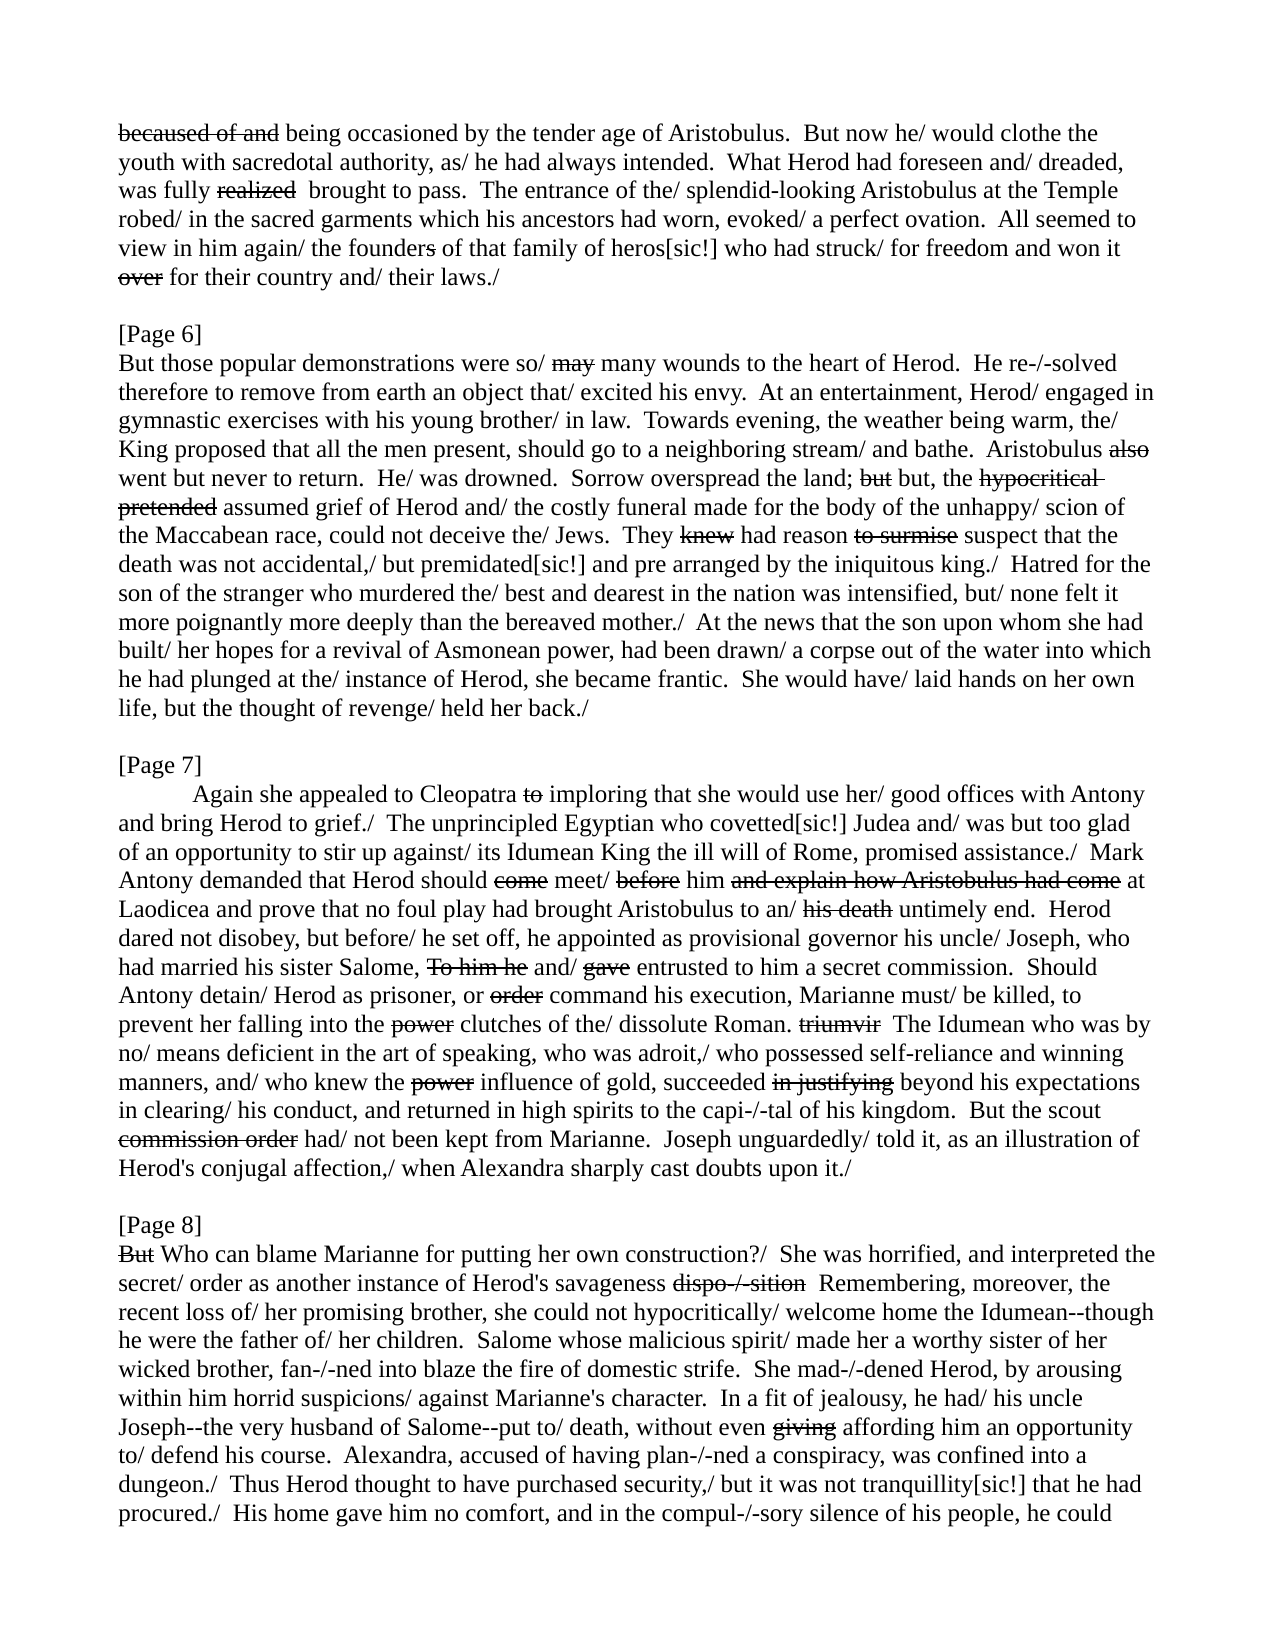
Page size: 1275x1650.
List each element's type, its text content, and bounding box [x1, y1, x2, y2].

text Again she appealed to Cleopatra to imploring that she would use her/ good offices with Antony and bring Herod to grief./ The unprincipled Egyptian who covetted[sic!] Judea and/ was but too glad of an opportunity to stir up against/ its Idumean King the ill will of Rome, promised assistance./ Mark Antony demanded that Herod should come meet/ before him and explain how Aristobulus had come at Laodicea and prove that no foul play had brought Aristobulus to an/ his death untimely end. Herod dared not disobey, but before/ he set off, he appointed as provisional governor his uncle/ Joseph, who had married his sister Salome, To him he and/ gave entrusted to him a secret commission. Should Antony detain/ Herod as prisoner, or order command his execution, Marianne must/ be killed, to prevent her falling into the power clutches of the/ dissolute Roman. triumvir The Idumean who was by no/ means deficient in the art of speaking, who was adroit,/ who possessed self-reliance and winning manners, and/ who knew the power influence of gold, succeeded in justifying beyond his expectations in clearing/ his conduct, and returned in high spirits to the capi-/-tal of his kingdom. But the scout commission order had/ not been kept from Marianne. Joseph unguardedly/ told it, as an illustration of Herod's conjugal affection,/ when Alexandra sharply cast doubts upon it./ [118, 779, 1157, 1182]
text [Page 8] [118, 1211, 1157, 1239]
text But Who can blame Marianne for putting her own construction?/ She was horrified, and interpreted the secret/ order as another instance of Herod's savageness dispo-/-sition Remembering, moreover, the recent loss of/ her promising brother, she could not hypocritically/ welcome home the Idumean--though he were the father of/ her children. Salome whose malicious spirit/ made her a worthy sister of her wicked brother, fan-/-ned into blaze the fire of domestic strife. She mad-/-dened Herod, by arousing within him horrid suspicions/ against Marianne's character. In a fit of jealousy, he had/ his uncle Joseph--the very husband of Salome--put to/ death, without even giving affording him an opportunity to/ defend his course. Alexandra, accused of having plan-/-ned a conspiracy, was confined into a dungeon./ Thus Herod thought to have purchased security,/ but it was not tranquillity[sic!] that he had procured./ His home gave him no comfort, and in the compul-/-sory silence of his people, he could [118, 1239, 1157, 1527]
text becaused of and being occasioned by the tender age of Aristobulus. But now he/ would clothe the youth with sacredotal authority, as/ he had always intended. What Herod had foreseen and/ dreaded, was fully realized brought to pass. The entrance of the/ splendid-looking Aristobulus at the Temple robed/ in the sacred garments which his ancestors had worn, evoked/ a perfect ovation. All seemed to view in him again/ the founders of that family of heros[sic!] who had struck/ for freedom and won it over for their country and/ their laws./ [118, 118, 1157, 291]
text But those popular demonstrations were so/ may many wounds to the heart of Herod. He re-/-solved therefore to remove from earth an object that/ excited his envy. At an entertainment, Herod/ engaged in gymnastic exercises with his young brother/ in law. Towards evening, the weather being warm, the/ King proposed that all the men present, should go to a neighboring stream/ and bathe. Aristobulus also went but never to return. He/ was drowned. Sorrow overspread the land; but but, the hypocritical pretended assumed grief of Herod and/ the costly funeral made for the body of the unhappy/ scion of the Maccabean race, could not deceive the/ Jews. They knew had reason to surmise suspect that the death was not accidental,/ but premidated[sic!] and pre arranged by the iniquitous king./ Hatred for the son of the stranger who murdered the/ best and dearest in the nation was intensified, but/ none felt it more poignantly more deeply than the bereaved mother./ At the news that the son upon whom she had built/ her hopes for a revival of Asmonean power, had been drawn/ a corpse out of the water into which he had plunged at the/ instance of Herod, she became frantic. She would have/ laid hands on her own life, but the thought of revenge/ held her back./ [118, 348, 1157, 722]
text [Page 6] [118, 319, 1157, 348]
text [Page 7] [118, 751, 1157, 779]
